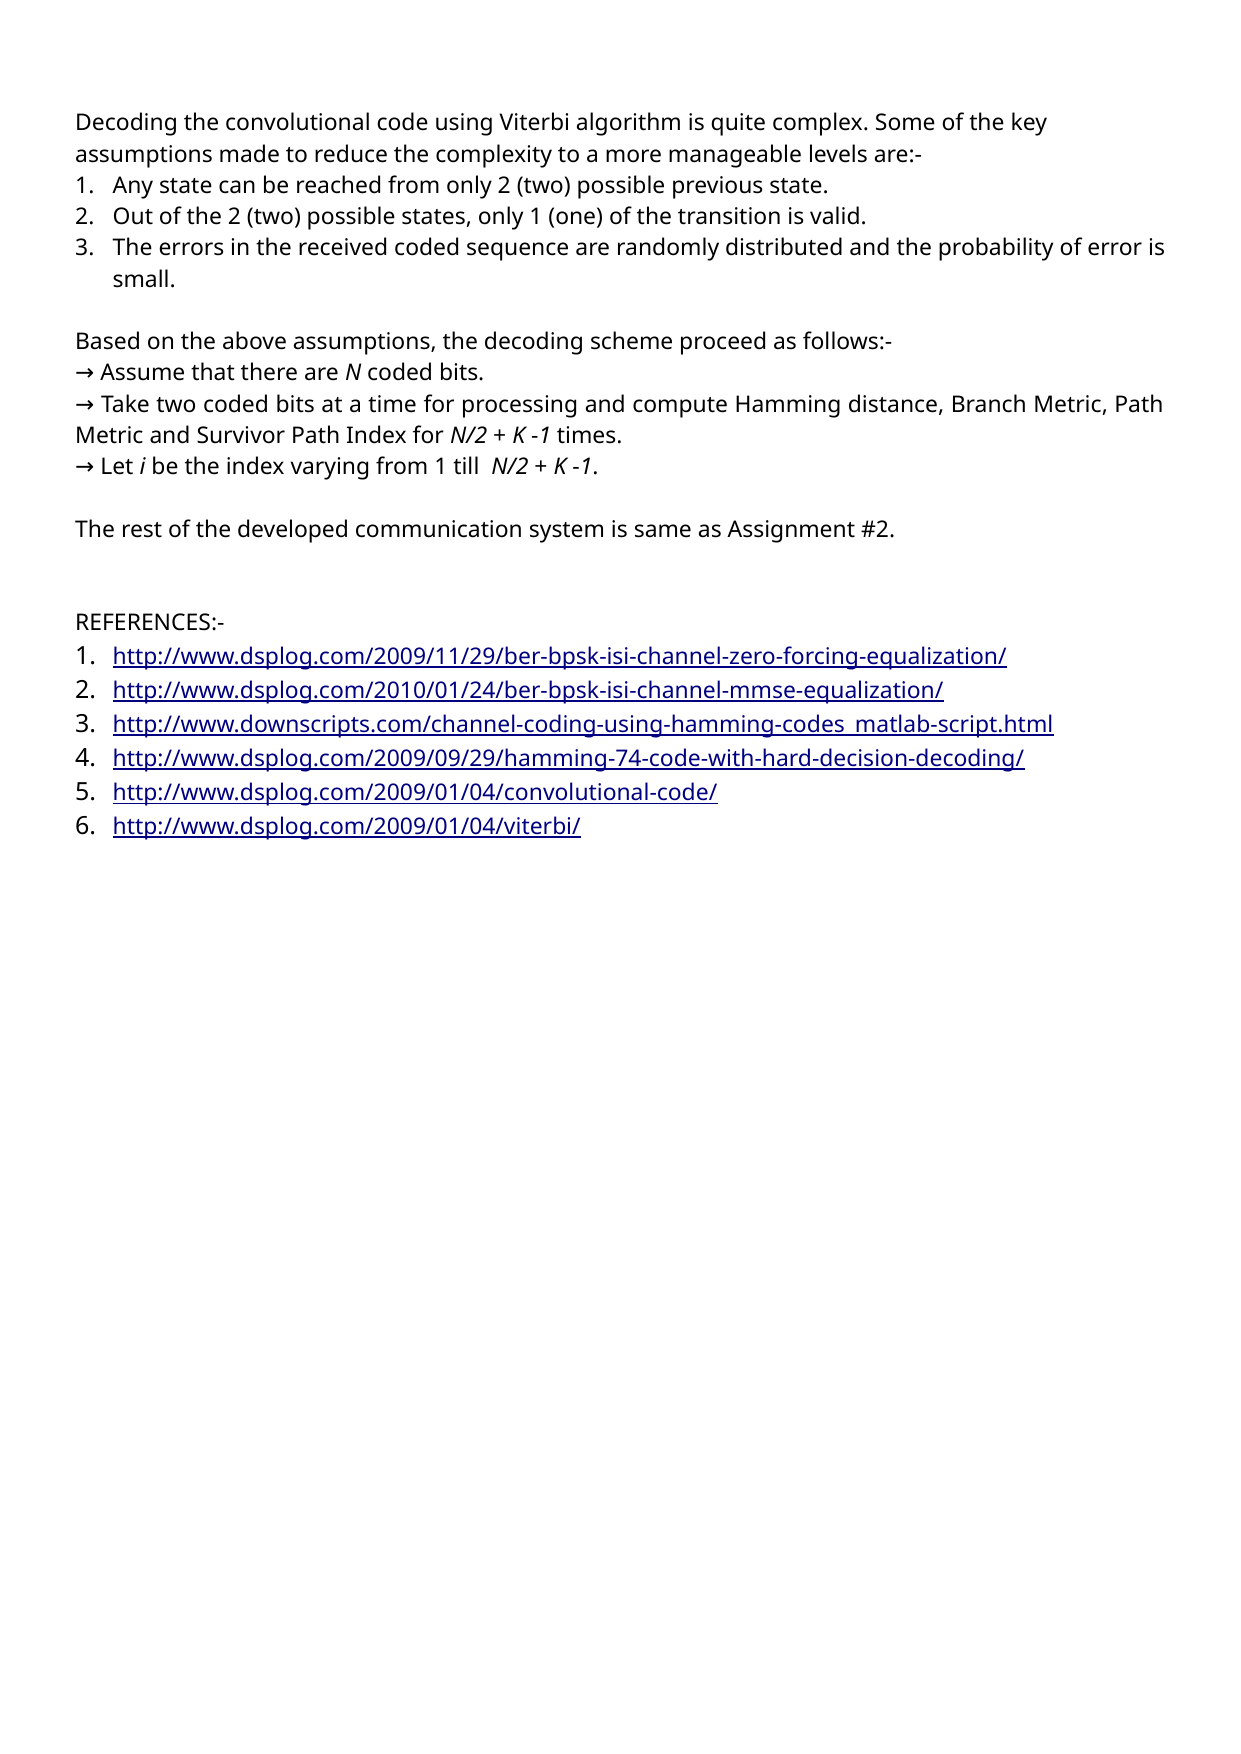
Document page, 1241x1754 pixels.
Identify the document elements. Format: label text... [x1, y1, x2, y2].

text Decoding the convolutional code using Viterbi algorithm is quite complex. Some of the key assumptions made to reduce the complexity to a more manageable levels are:- [75, 106, 1166, 169]
list http://www.dsplog.com/2009/11/29/ber-bpsk-isi-channel-zero-forcing-equalization/ [75, 637, 1166, 672]
text → Let i be the index varying from 1 till N/2 + K -1. [75, 450, 1166, 481]
list http://www.dsplog.com/2010/01/24/ber-bpsk-isi-channel-mmse-equalization/ [75, 672, 1166, 706]
text The rest of the developed communication system is same as Assignment #2. [75, 512, 1166, 544]
list http://www.dsplog.com/2009/01/04/convolutional-code/ [75, 774, 1166, 808]
list http://www.dsplog.com/2009/09/29/hamming-74-code-with-hard-decision-decoding/ [75, 740, 1166, 774]
list The errors in the received coded sequence are randomly distributed and the probability of error is small. [75, 231, 1166, 294]
list http://www.dsplog.com/2009/01/04/viterbi/ [75, 808, 1166, 842]
list Out of the 2 (two) possible states, only 1 (one) of the transition is valid. [75, 200, 1166, 231]
text Based on the above assumptions, the decoding scheme proceed as follows:- [75, 325, 1166, 356]
text → Assume that there are N coded bits. [75, 356, 1166, 387]
list Any state can be reached from only 2 (two) possible previous state. [75, 169, 1166, 200]
list http://www.downscripts.com/channel-coding-using-hamming-codes_matlab-script.html [75, 706, 1166, 740]
text → Take two coded bits at a time for processing and compute Hamming distance, Branch Metric, Path Metric and Survivor Path Index for N/2 + K -1 times. [75, 387, 1166, 450]
text REFERENCES:- [75, 606, 1166, 637]
